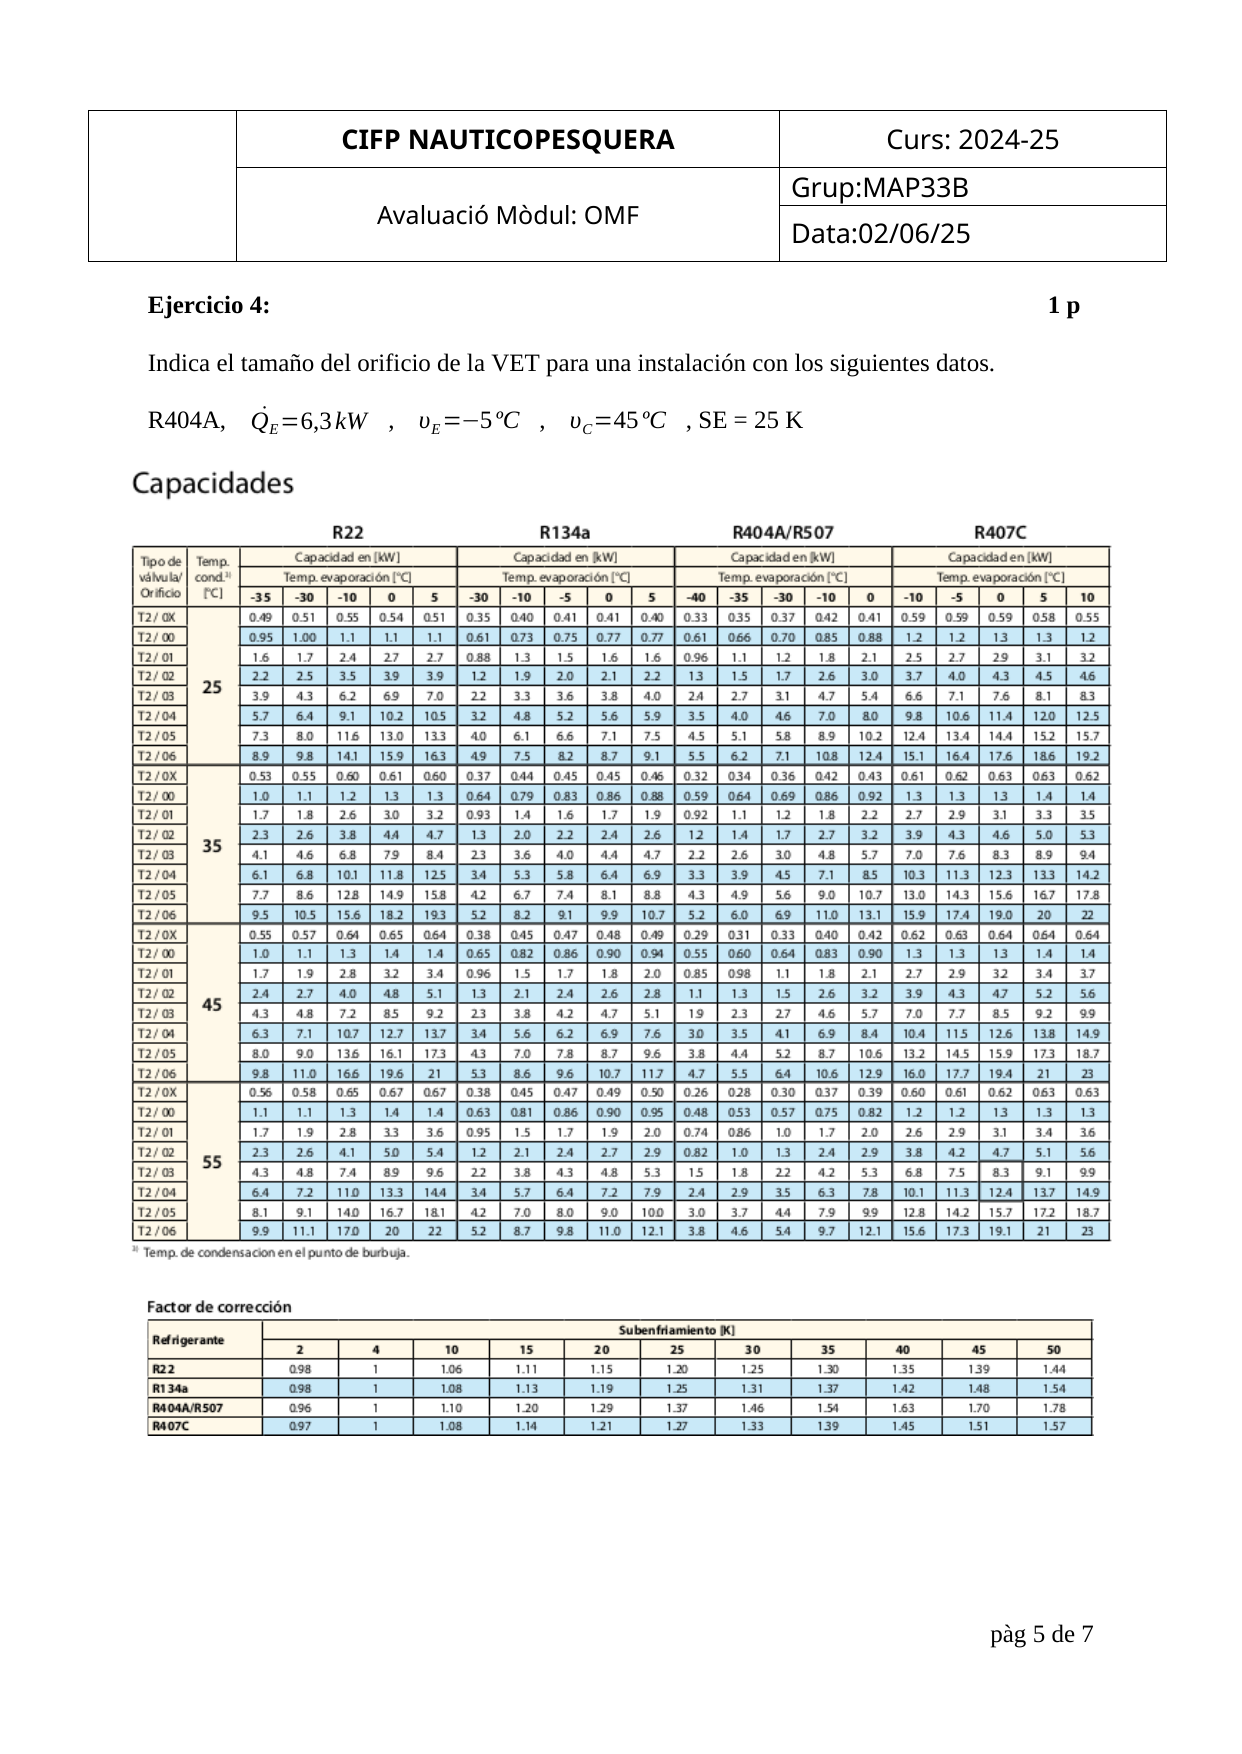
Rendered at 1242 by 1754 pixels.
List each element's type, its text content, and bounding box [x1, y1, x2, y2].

text R404A, , , , SE = 25 K [148, 405, 1094, 438]
text Indica el tamaño del orificio de la VET para una instalación con los siguientes datos. [148, 348, 1094, 377]
picture [118, 466, 1123, 1270]
text Ejercicio 4: 1 p [148, 290, 1094, 319]
picture [147, 1300, 1094, 1436]
